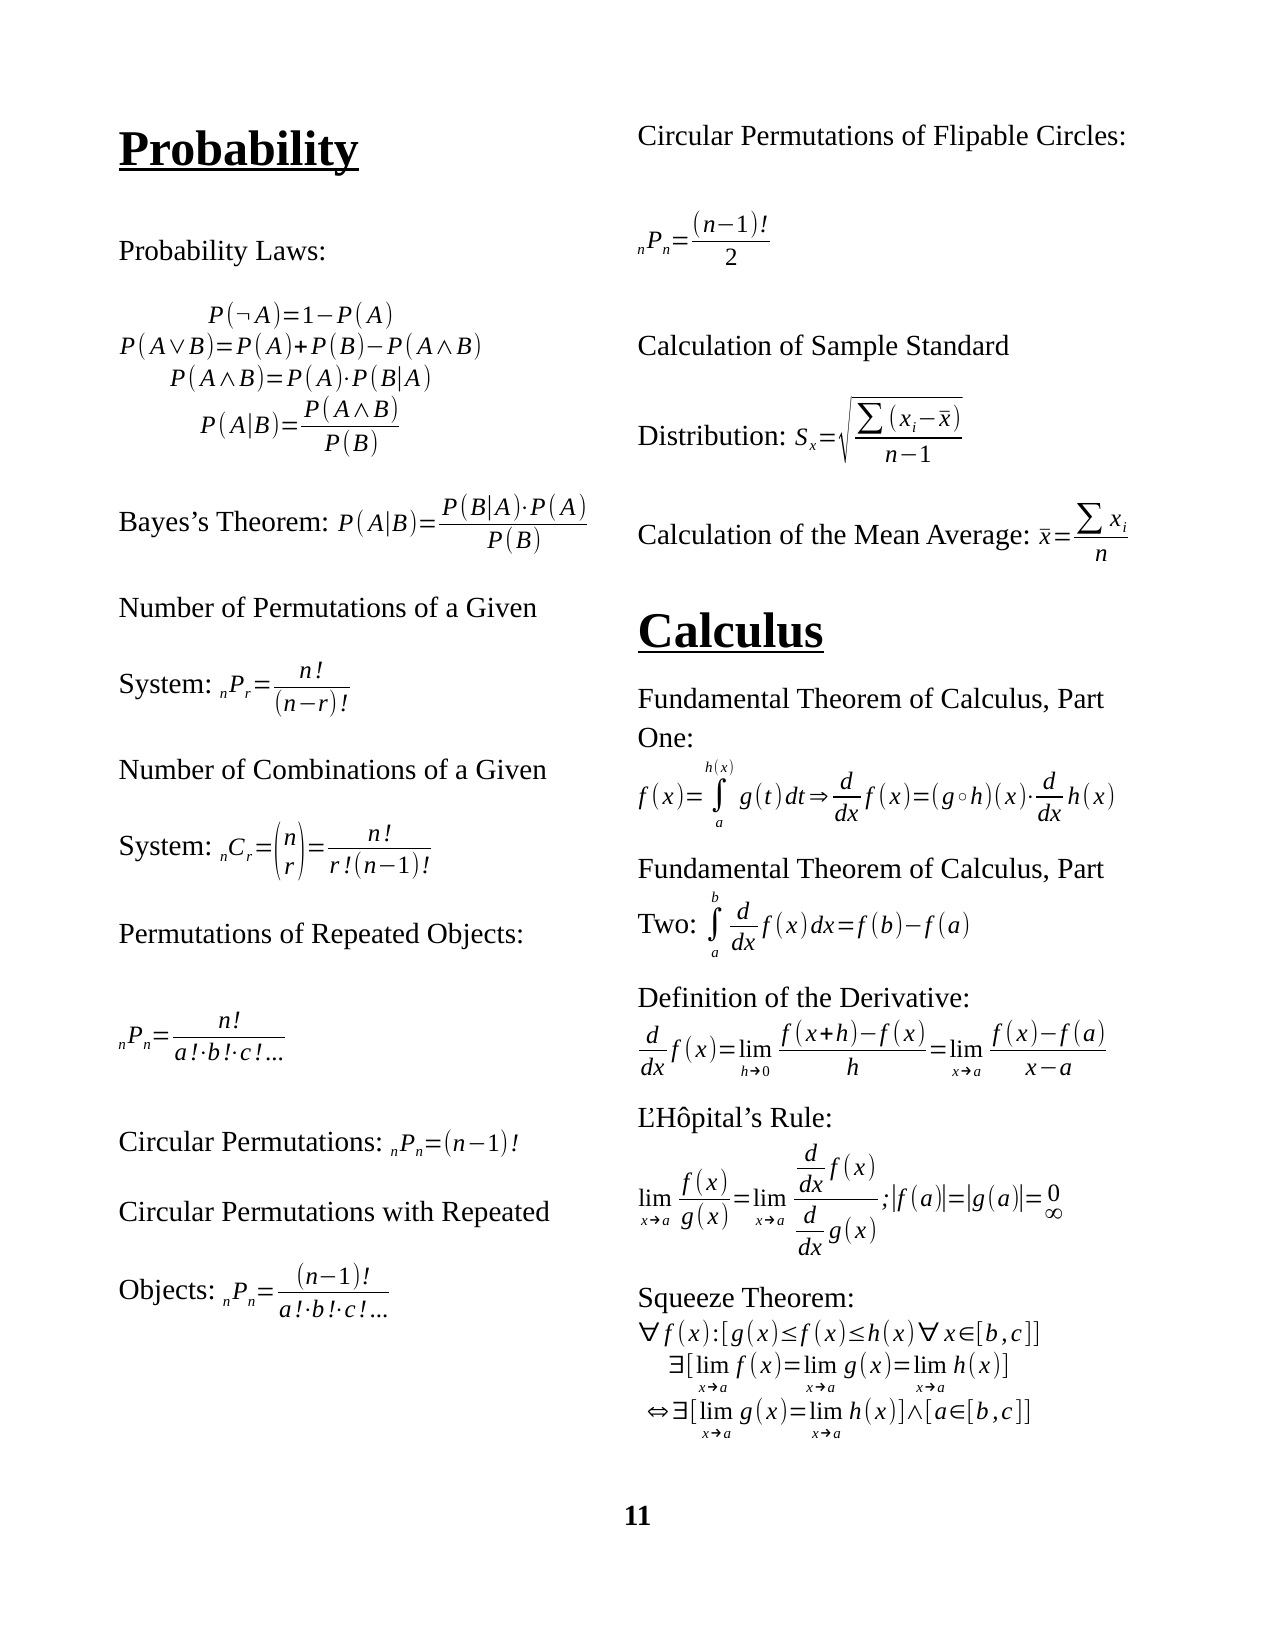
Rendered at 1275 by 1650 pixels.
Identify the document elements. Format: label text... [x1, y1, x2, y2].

text Calculus [637, 601, 1157, 658]
text Calculation of Sample Standard Distribution: [637, 328, 1157, 467]
text Bayes’s Theorem: [118, 492, 637, 556]
text Permutations of Repeated Objects: [118, 916, 637, 1066]
text Number of Permutations of a Given System: [118, 590, 637, 718]
text Probability Laws: [118, 233, 637, 458]
text Calculation of the Mean Average: [637, 501, 1157, 567]
text Probability [118, 118, 637, 176]
text ĽHôpital’s Rule: [637, 1100, 1157, 1261]
text Squeeze Theorem: [637, 1280, 1157, 1441]
text Circular Permutations of Flipable Circles: [637, 118, 1157, 271]
text Fundamental Theorem of Calculus, Part Two: [637, 851, 1157, 961]
text Fundamental Theorem of Calculus, Part One: [637, 681, 1157, 831]
text Number of Combinations of a Given System: [118, 752, 637, 882]
text Definition of the Derivative: [637, 980, 1157, 1080]
text Circular Permutations with Repeated Objects: [118, 1194, 637, 1322]
text Circular Permutations: [118, 1124, 637, 1160]
